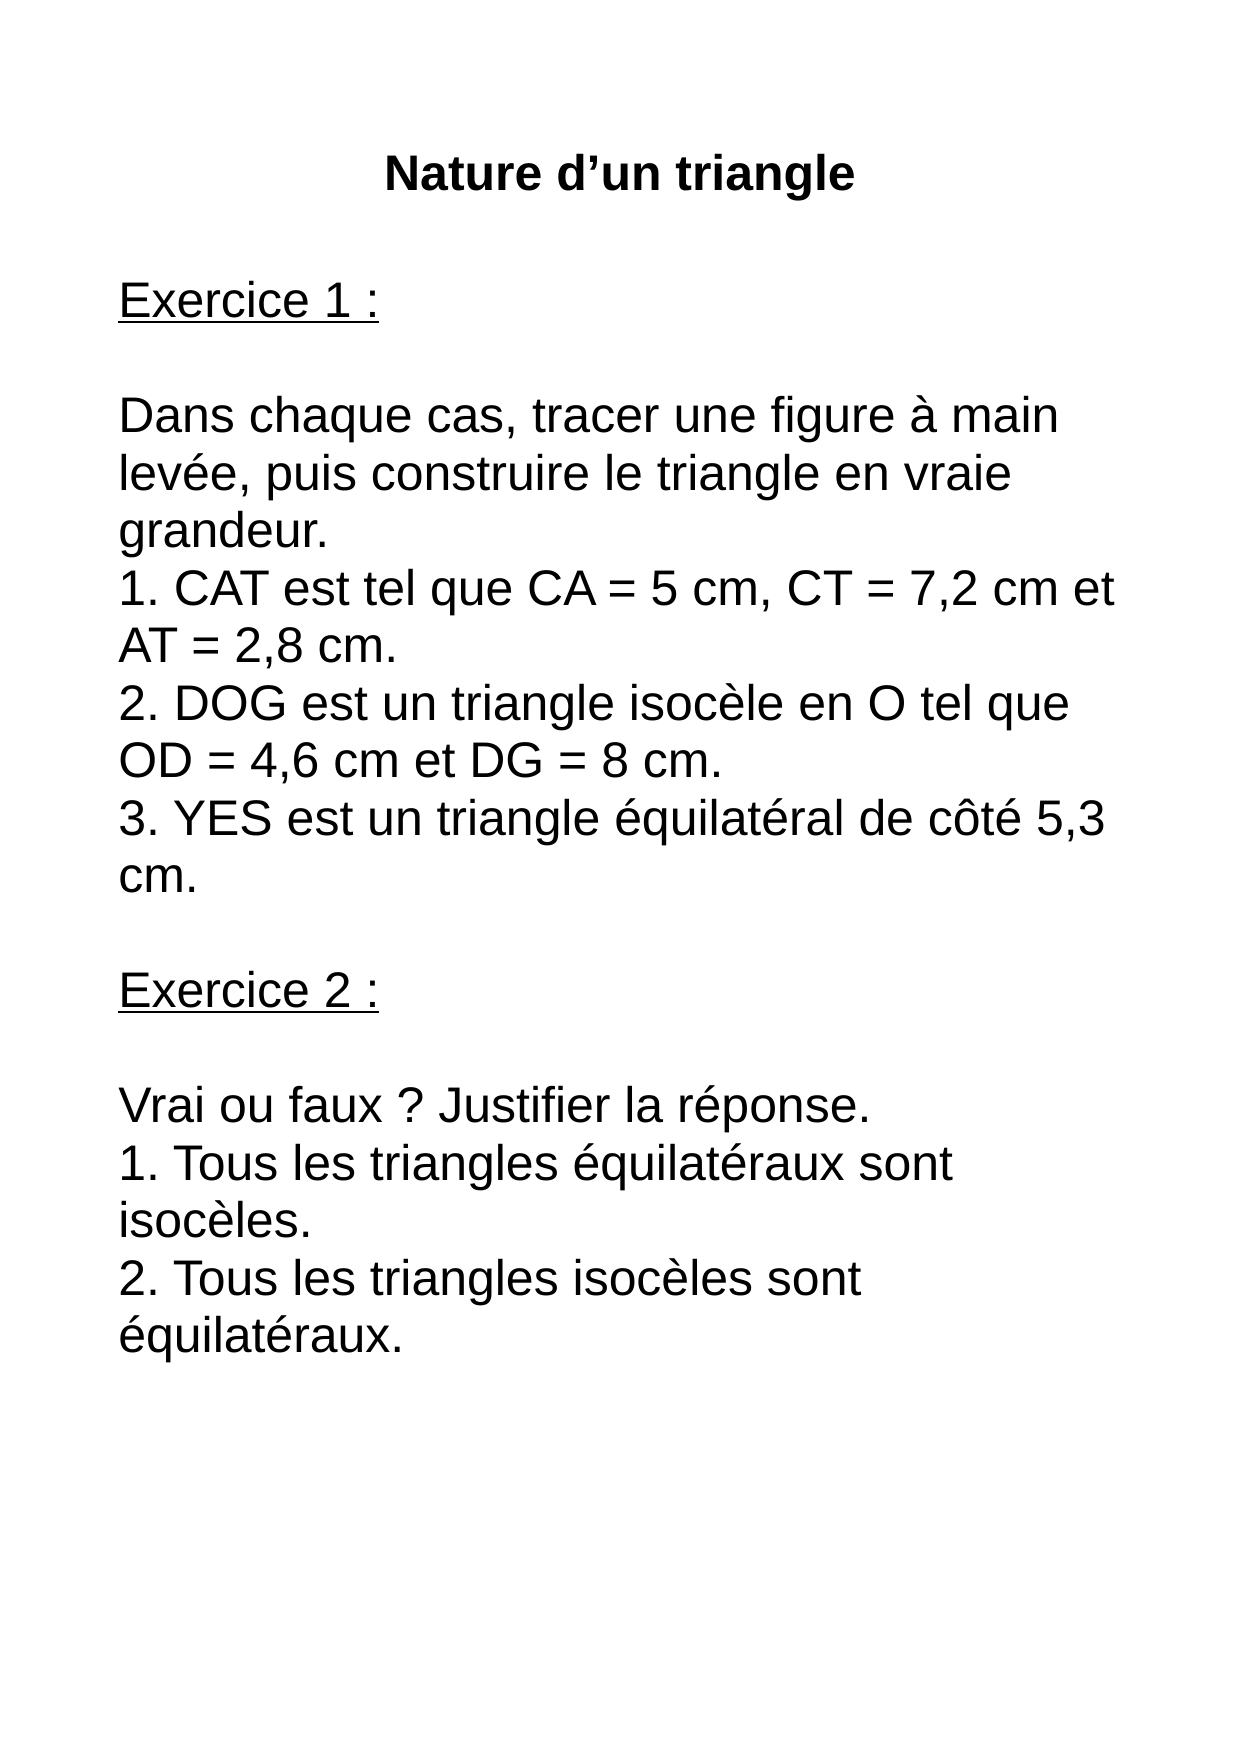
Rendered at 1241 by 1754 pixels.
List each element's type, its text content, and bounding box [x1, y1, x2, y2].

text Exercice 1 : Dans chaque cas, tracer une figure à main levée, puis construire le triangle en vraie grandeur. 1. CAT est tel que CA = 5 cm, CT = 7,2 cm et AT = 2,8 cm. 2. DOG est un triangle isocèle en O tel que OD = 4,6 cm et DG = 8 cm. 3. YES est un triangle équilatéral de côté 5,3 cm. [118, 271, 1122, 903]
title Nature d’un triangle [118, 143, 1122, 201]
text Exercice 2 : [118, 961, 1122, 1018]
text Vrai ou faux ? Justifier la réponse. 1. Tous les triangles équilatéraux sont isocèles. 2. Tous les triangles isocèles sont équilatéraux. [118, 1076, 1122, 1363]
